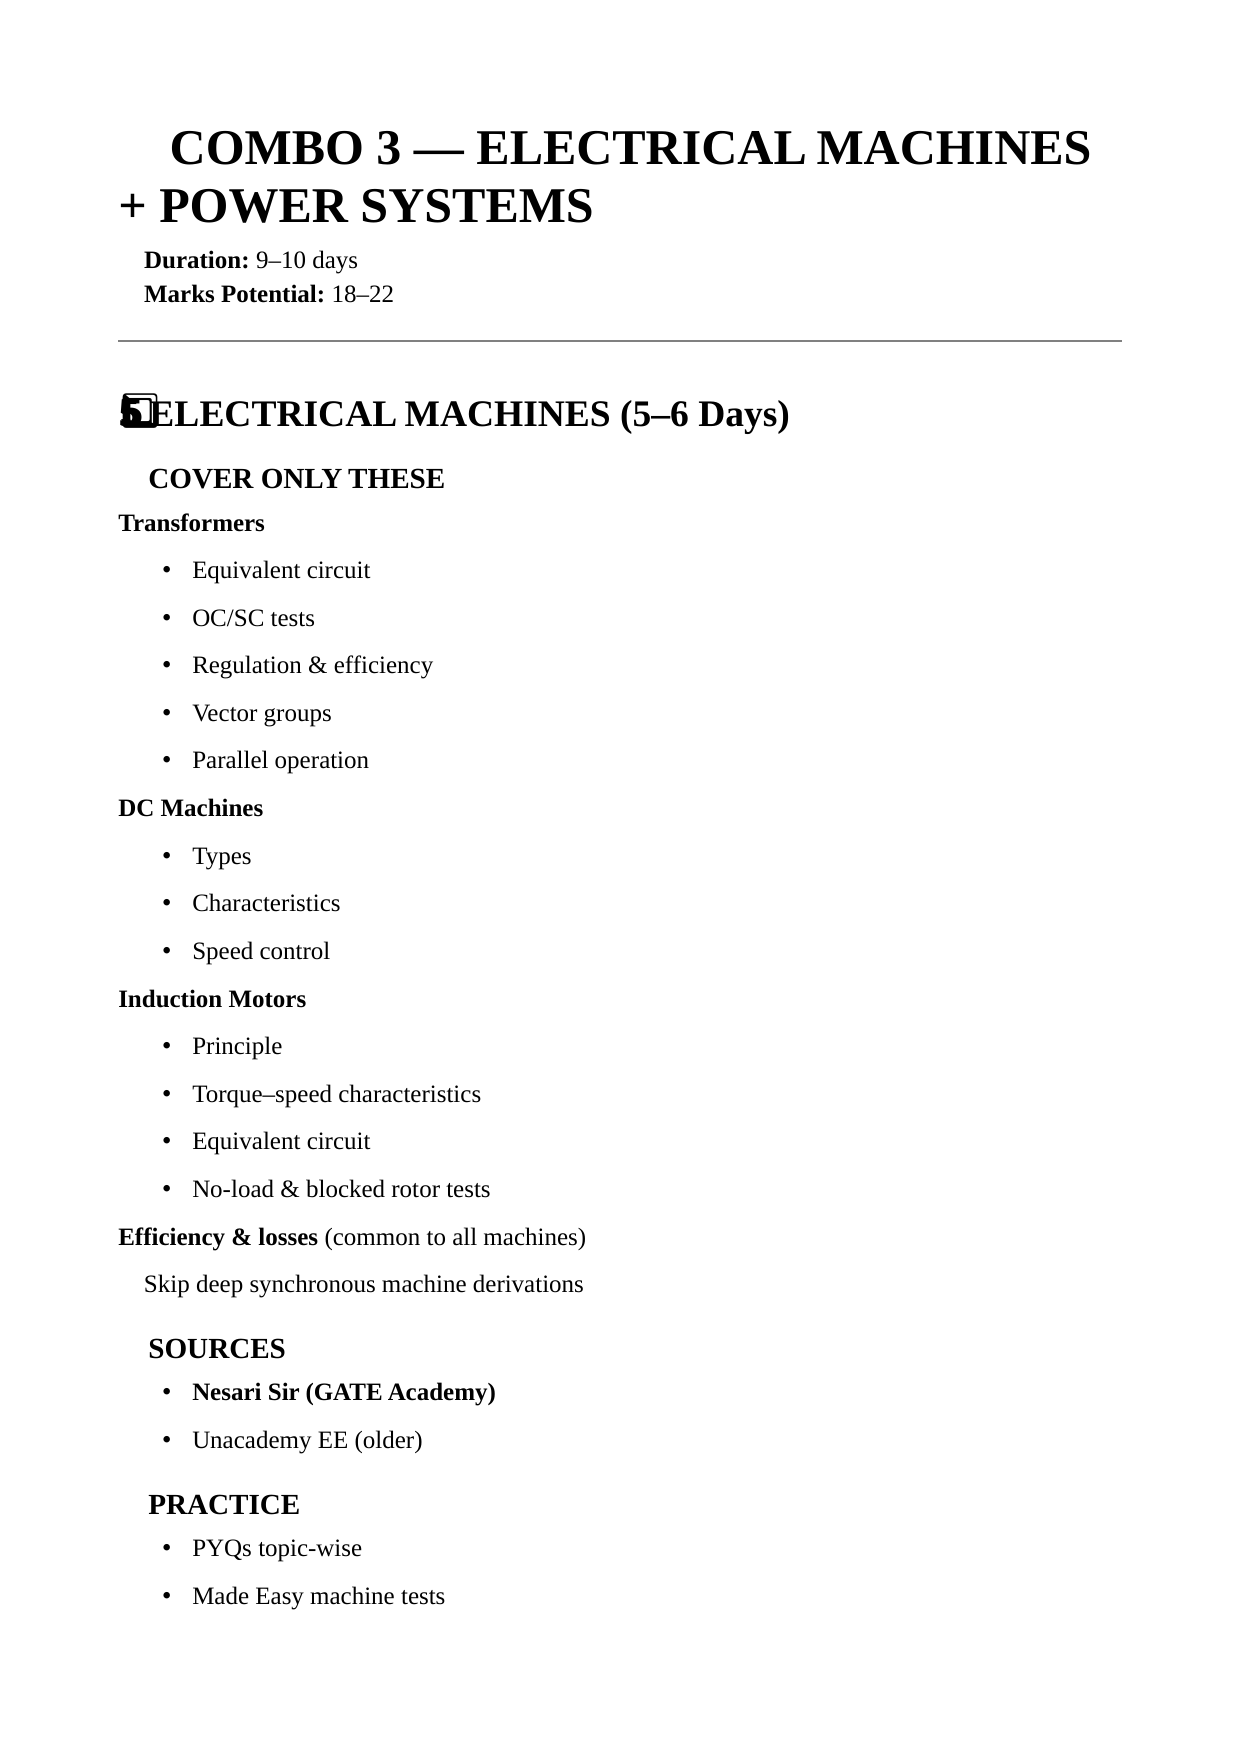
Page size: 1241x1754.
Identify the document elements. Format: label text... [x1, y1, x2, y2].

list Equivalent circuit [162, 555, 1122, 584]
list OC/SC tests [162, 603, 1122, 632]
text 📌 Duration: 9–10 days 📌 Marks Potential: 18–22 [118, 246, 1122, 307]
list Principle [162, 1031, 1122, 1060]
list Types [162, 841, 1122, 869]
subtitle 🧪 PRACTICE [118, 1487, 1122, 1521]
subtitle 🥉 COMBO 3 — ELECTRICAL MACHINES + POWER SYSTEMS [118, 118, 1122, 233]
text Efficiency & losses (common to all machines) [118, 1222, 1122, 1250]
text Induction Motors [118, 984, 1122, 1012]
subtitle 🎥 SOURCES [118, 1331, 1122, 1365]
list Equivalent circuit [162, 1126, 1122, 1155]
subtitle 5️⃣ ELECTRICAL MACHINES (5–6 Days) [118, 391, 1122, 434]
list Characteristics [162, 888, 1122, 917]
text ❌ Skip deep synchronous machine derivations [118, 1269, 1122, 1298]
list Torque–speed characteristics [162, 1079, 1122, 1108]
list Made Easy machine tests [162, 1581, 1122, 1610]
list Nesari Sir (GATE Academy) [162, 1377, 1122, 1406]
list Unacademy EE (older) [162, 1425, 1122, 1454]
list Vector groups [162, 698, 1122, 727]
subtitle ✅ COVER ONLY THESE [118, 462, 1122, 495]
list PYQs topic-wise [162, 1533, 1122, 1562]
text DC Machines [118, 793, 1122, 822]
list No-load & blocked rotor tests [162, 1174, 1122, 1203]
list Speed control [162, 936, 1122, 965]
list Parallel operation [162, 746, 1122, 774]
text Transformers [118, 508, 1122, 536]
list Regulation & efficiency [162, 650, 1122, 679]
